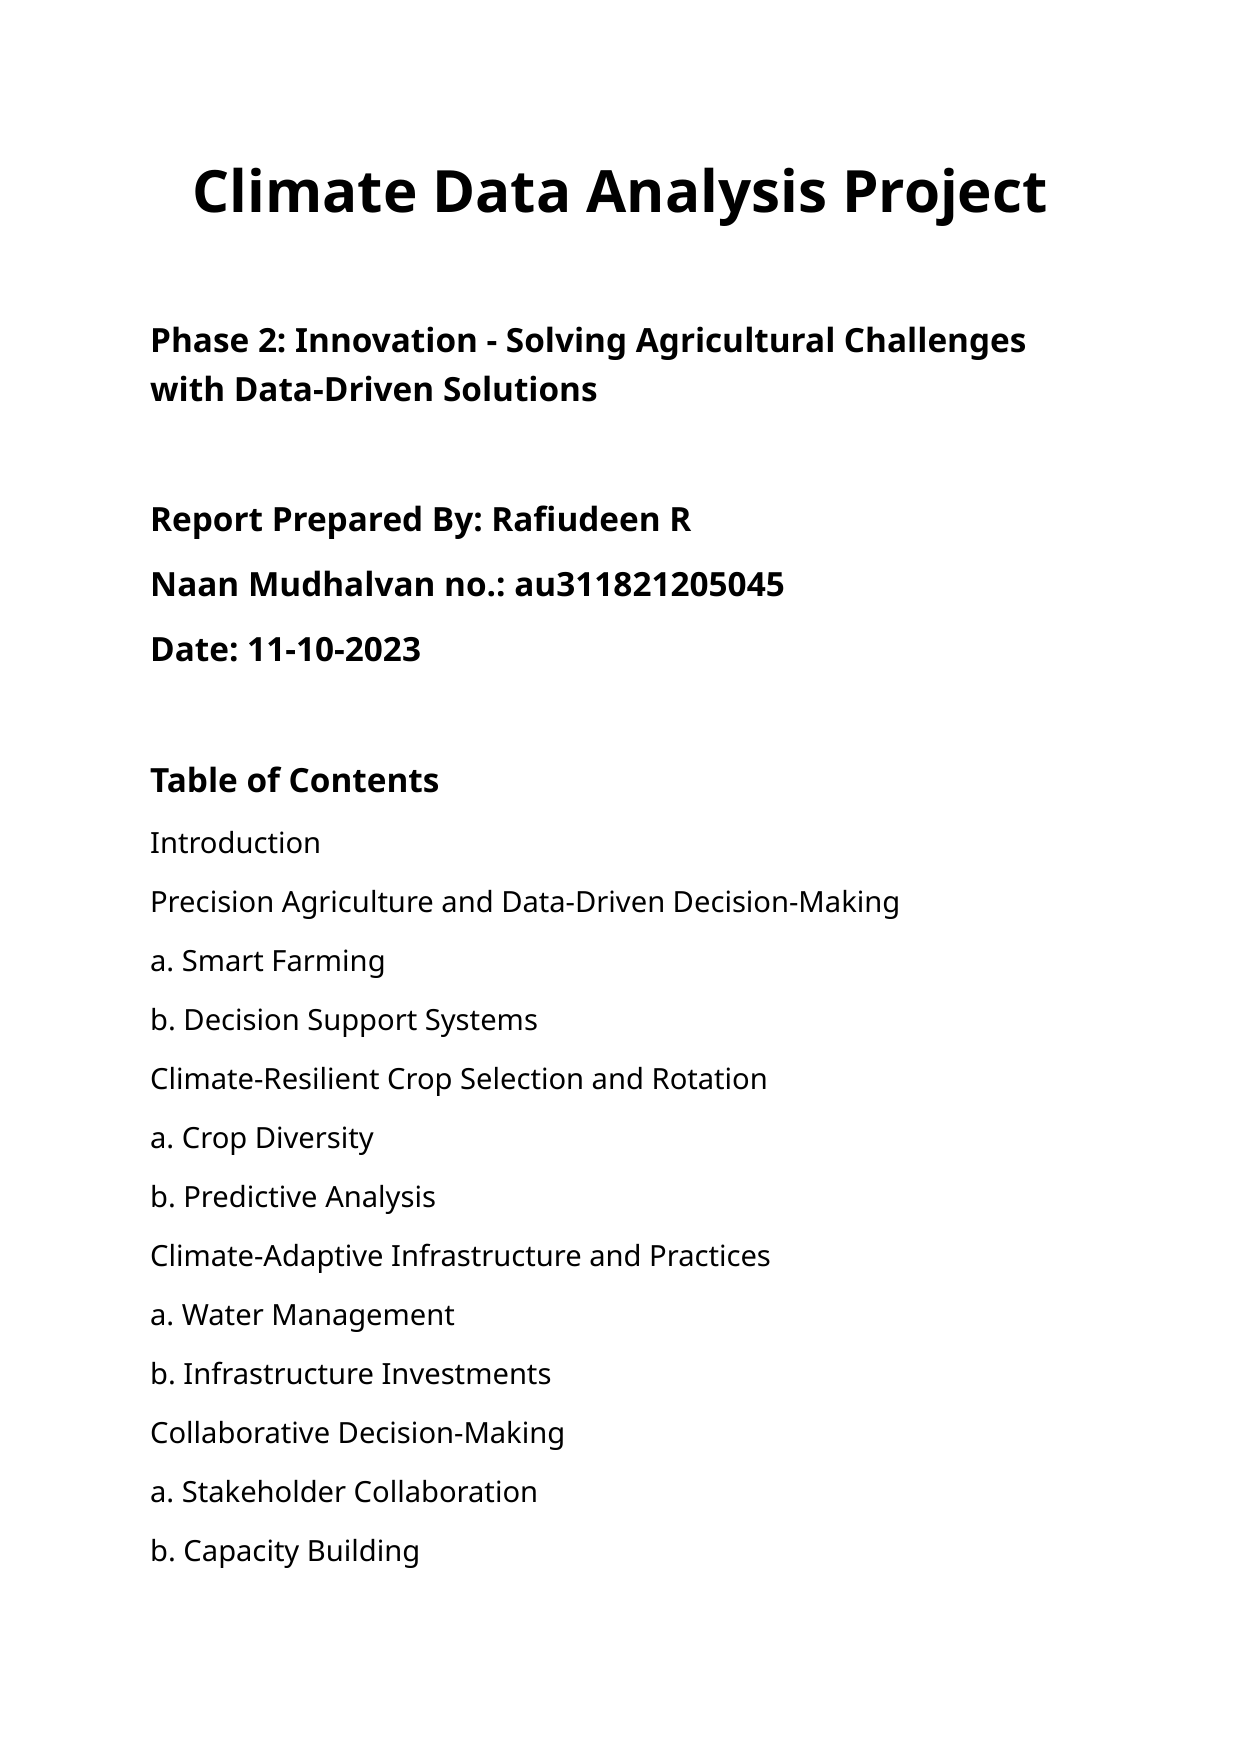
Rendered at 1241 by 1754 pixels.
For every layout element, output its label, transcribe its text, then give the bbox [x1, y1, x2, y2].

text Climate-Resilient Crop Selection and Rotation [150, 1058, 1090, 1098]
text b. Infrastructure Investments [150, 1353, 1090, 1393]
text Naan Mudhalvan no.: au311821205045 [150, 561, 1090, 606]
text Climate-Adaptive Infrastructure and Practices [150, 1235, 1090, 1275]
text a. Crop Diversity [150, 1117, 1090, 1157]
text b. Capacity Building [150, 1531, 1090, 1570]
text Table of Contents [150, 757, 1090, 802]
text a. Stakeholder Collaboration [150, 1472, 1090, 1511]
text b. Decision Support Systems [150, 999, 1090, 1039]
text Phase 2: Innovation - Solving Agricultural Challenges with Data-Driven Solutions [150, 317, 1090, 411]
text a. Water Management [150, 1294, 1090, 1334]
text a. Smart Farming [150, 940, 1090, 980]
text Report Prepared By: Rafiudeen R [150, 496, 1090, 541]
text b. Predictive Analysis [150, 1176, 1090, 1216]
text Climate Data Analysis Project [150, 150, 1090, 229]
text Introduction [150, 822, 1090, 862]
text Collaborative Decision-Making [150, 1412, 1090, 1452]
text Precision Agriculture and Data-Driven Decision-Making [150, 881, 1090, 921]
text Date: 11-10-2023 [150, 626, 1090, 672]
